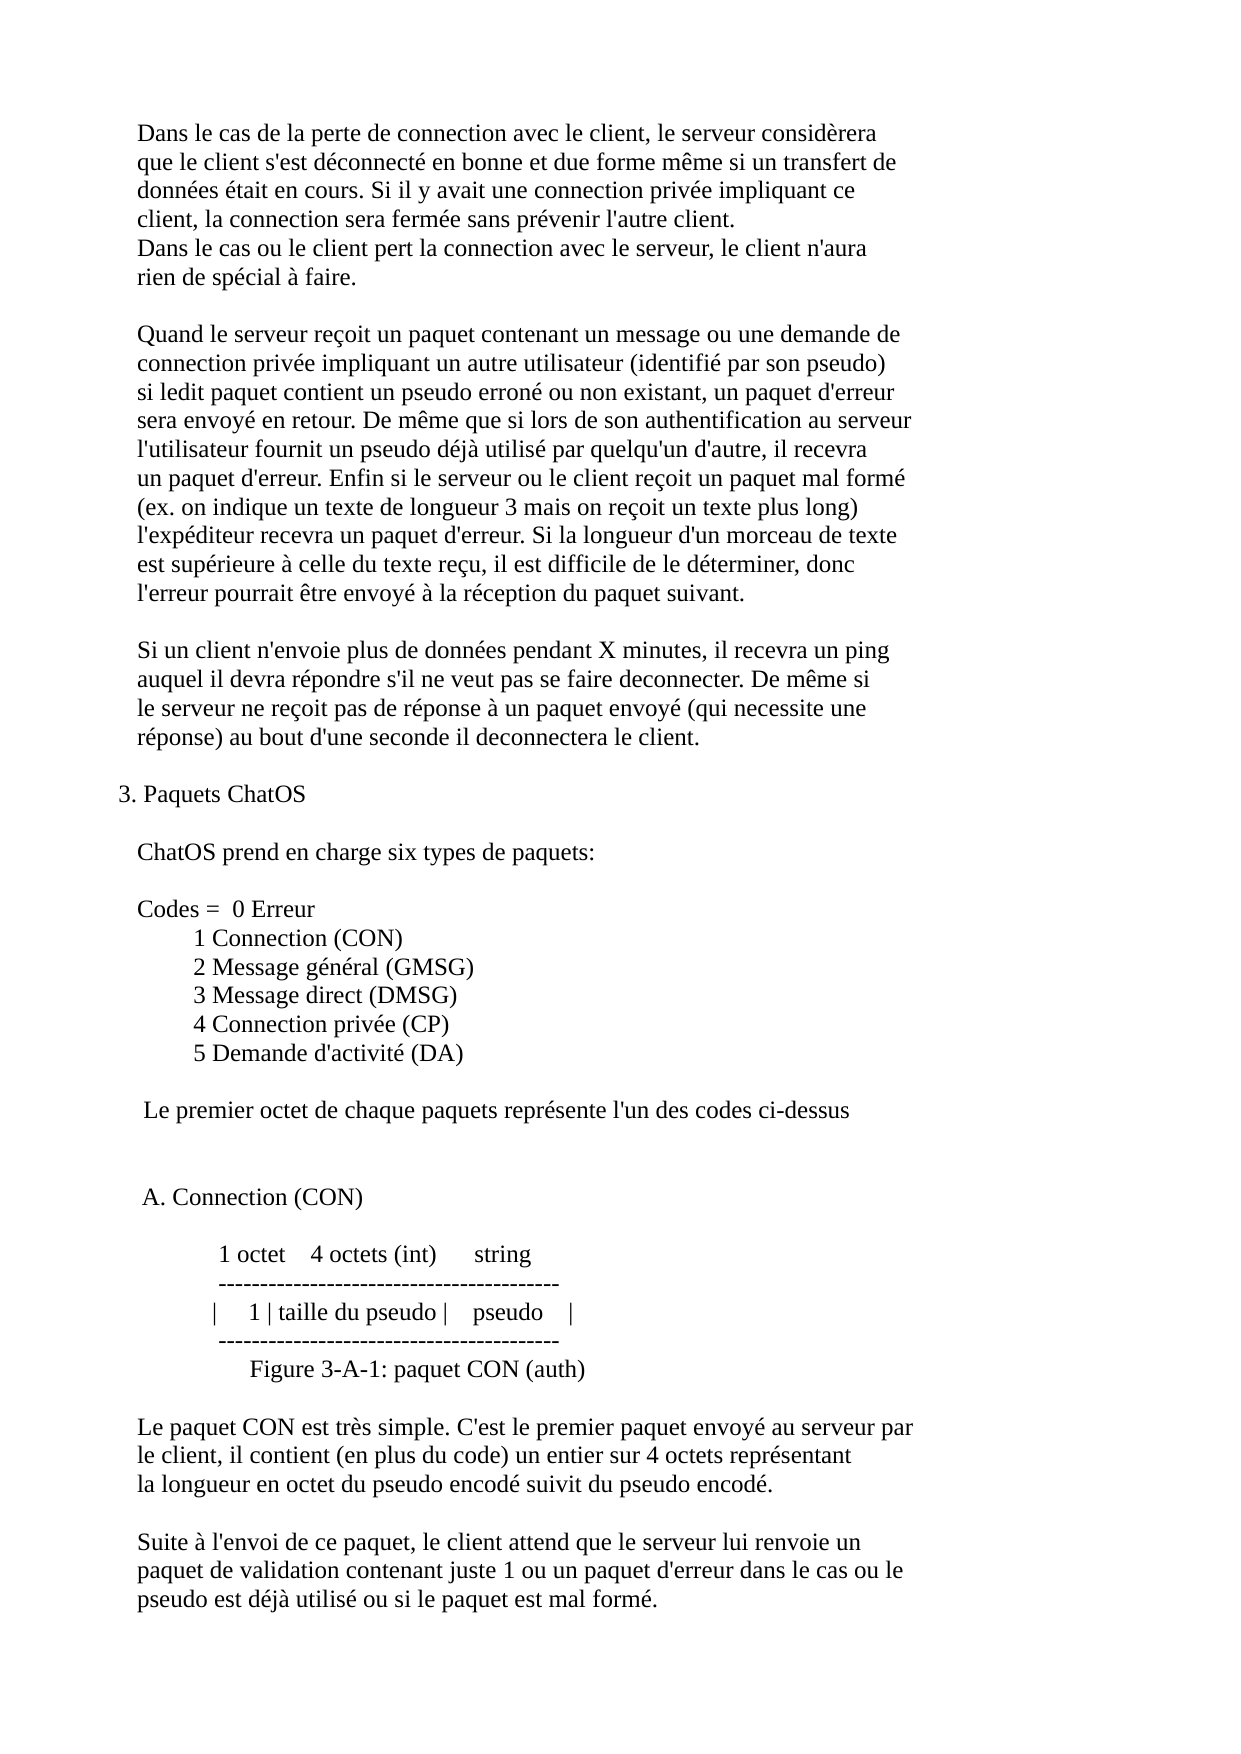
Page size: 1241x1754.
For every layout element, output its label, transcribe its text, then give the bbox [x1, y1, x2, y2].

text que le client s'est déconnecté en bonne et due forme même si un transfert de [118, 147, 1122, 176]
text connection privée impliquant un autre utilisateur (identifié par son pseudo) [118, 348, 1122, 377]
text un paquet d'erreur. Enfin si le serveur ou le client reçoit un paquet mal formé [118, 463, 1122, 492]
text ----------------------------------------- [118, 1268, 1122, 1297]
text le serveur ne reçoit pas de réponse à un paquet envoyé (qui necessite une [118, 693, 1122, 722]
text auquel il devra répondre s'il ne veut pas se faire deconnecter. De même si [118, 664, 1122, 693]
text Le premier octet de chaque paquets représente l'un des codes ci-dessus [118, 1096, 1122, 1124]
text Figure 3-A-1: paquet CON (auth) [118, 1354, 1122, 1383]
text client, la connection sera fermée sans prévenir l'autre client. [118, 204, 1122, 233]
text Codes = 0 Erreur [118, 894, 1122, 923]
text ----------------------------------------- [118, 1326, 1122, 1354]
text 1 Connection (CON) [118, 923, 1122, 952]
text l'expéditeur recevra un paquet d'erreur. Si la longueur d'un morceau de texte [118, 521, 1122, 549]
text si ledit paquet contient un pseudo erroné ou non existant, un paquet d'erreur [118, 377, 1122, 406]
text données était en cours. Si il y avait une connection privée impliquant ce [118, 176, 1122, 204]
text sera envoyé en retour. De même que si lors de son authentification au serveur [118, 406, 1122, 434]
text Suite à l'envoi de ce paquet, le client attend que le serveur lui renvoie un [118, 1527, 1122, 1556]
text A. Connection (CON) [118, 1182, 1122, 1211]
text la longueur en octet du pseudo encodé suivit du pseudo encodé. [118, 1469, 1122, 1498]
text 5 Demande d'activité (DA) [118, 1038, 1122, 1067]
text Le paquet CON est très simple. C'est le premier paquet envoyé au serveur par [118, 1412, 1122, 1441]
text Quand le serveur reçoit un paquet contenant un message ou une demande de [118, 319, 1122, 348]
text pseudo est déjà utilisé ou si le paquet est mal formé. [118, 1584, 1122, 1613]
text (ex. on indique un texte de longueur 3 mais on reçoit un texte plus long) [118, 492, 1122, 521]
text 1 octet 4 octets (int) string [118, 1239, 1122, 1268]
text le client, il contient (en plus du code) un entier sur 4 octets représentant [118, 1441, 1122, 1469]
text rien de spécial à faire. [118, 262, 1122, 291]
text 2 Message général (GMSG) [118, 952, 1122, 981]
text 3. Paquets ChatOS [118, 779, 1122, 808]
text 3 Message direct (DMSG) [118, 981, 1122, 1009]
text réponse) au bout d'une seconde il deconnectera le client. [118, 722, 1122, 751]
text | 1 | taille du pseudo | pseudo | [118, 1297, 1122, 1326]
text est supérieure à celle du texte reçu, il est difficile de le déterminer, donc [118, 549, 1122, 578]
text ChatOS prend en charge six types de paquets: [118, 837, 1122, 866]
text l'utilisateur fournit un pseudo déjà utilisé par quelqu'un d'autre, il recevra [118, 434, 1122, 463]
text Si un client n'envoie plus de données pendant X minutes, il recevra un ping [118, 636, 1122, 664]
text paquet de validation contenant juste 1 ou un paquet d'erreur dans le cas ou le [118, 1556, 1122, 1584]
text Dans le cas ou le client pert la connection avec le serveur, le client n'aura [118, 233, 1122, 262]
text l'erreur pourrait être envoyé à la réception du paquet suivant. [118, 578, 1122, 607]
text 4 Connection privée (CP) [118, 1009, 1122, 1038]
text Dans le cas de la perte de connection avec le client, le serveur considèrera [118, 118, 1122, 147]
